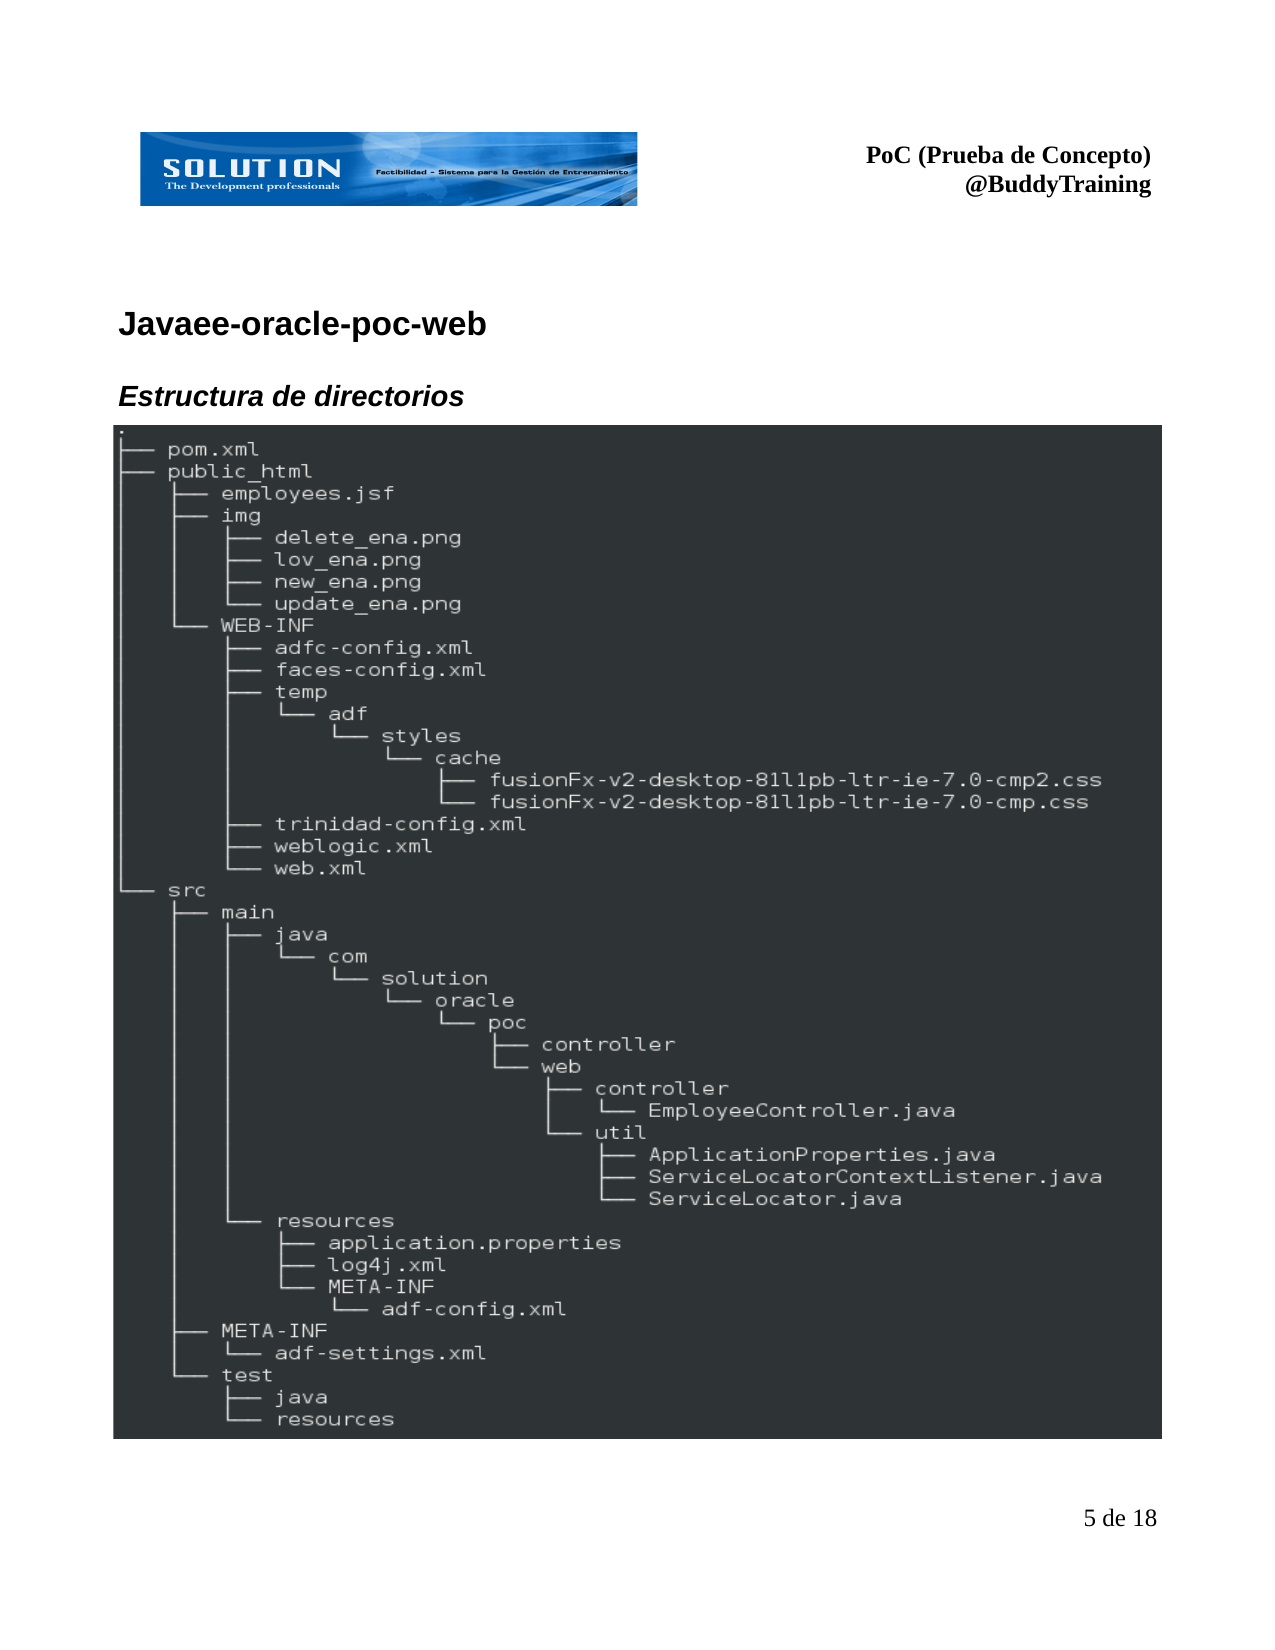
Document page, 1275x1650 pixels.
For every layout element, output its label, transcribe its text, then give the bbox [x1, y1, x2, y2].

picture [113, 425, 1162, 1439]
subtitle Javaee-oracle-poc-web [118, 303, 1157, 342]
subtitle Estructura de directorios [118, 379, 1157, 413]
picture [140, 132, 638, 206]
